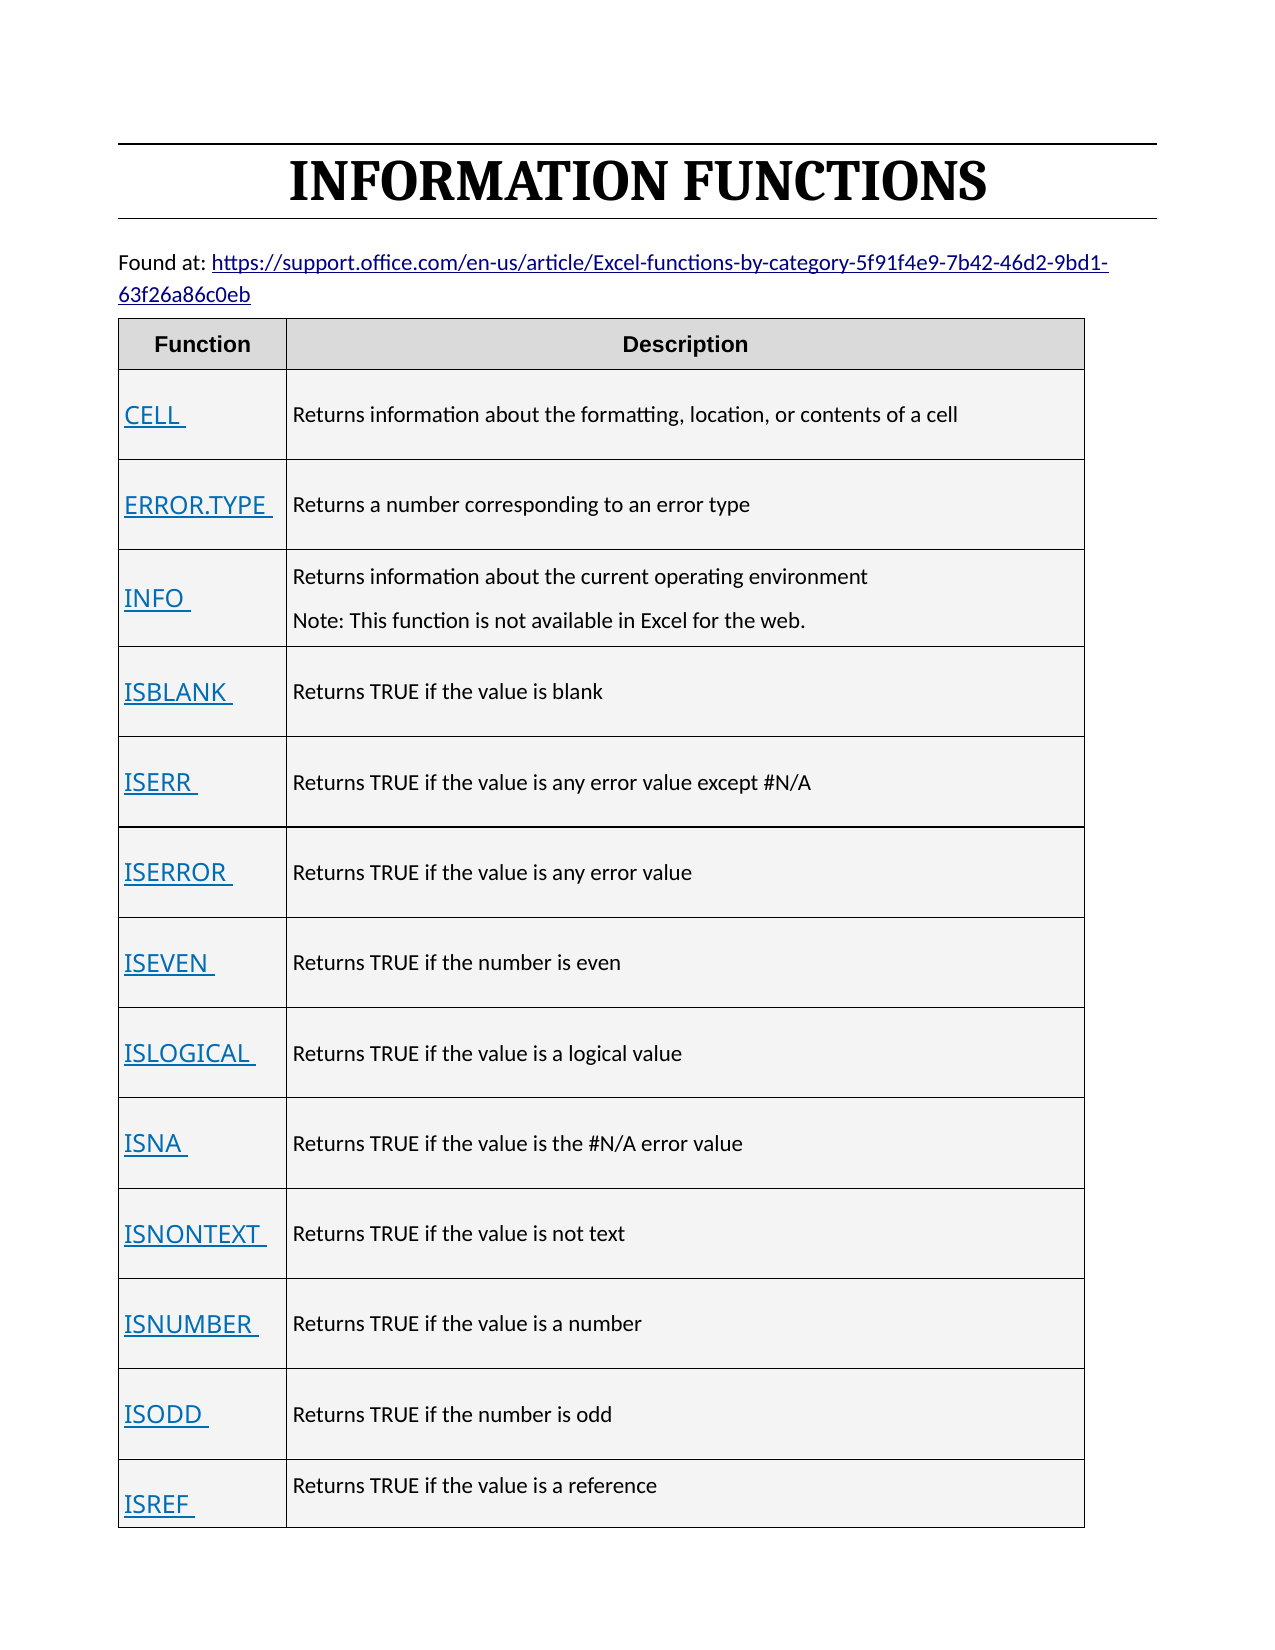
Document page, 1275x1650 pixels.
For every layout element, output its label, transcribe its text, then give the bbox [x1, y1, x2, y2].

table_cell ISREF [119, 1460, 286, 1527]
table_cell ISODD [119, 1369, 286, 1458]
table_cell Returns TRUE if the number is odd [287, 1369, 1084, 1458]
table_header Function [119, 319, 286, 369]
table_cell Returns TRUE if the value is blank [287, 647, 1084, 736]
table_cell ISLOGICAL [119, 1008, 286, 1097]
table_cell ISBLANK [119, 647, 286, 736]
title Information Functions [118, 145, 1157, 218]
table_cell Returns TRUE if the value is a reference [287, 1460, 1084, 1527]
table_cell Returns TRUE if the value is the #N/A error value [287, 1098, 1084, 1188]
table_cell ERROR.TYPE [119, 460, 286, 549]
table_cell Returns information about the formatting, location, or contents of a cell [287, 370, 1084, 459]
table_header Description [287, 319, 1084, 369]
table_cell ISNA [119, 1098, 286, 1188]
table_cell Returns information about the current operating environment Note: This function is not available in Excel for the web. [287, 550, 1084, 646]
table_cell Returns TRUE if the value is a logical value [287, 1008, 1084, 1097]
table_cell ISNUMBER [119, 1279, 286, 1368]
table_cell Returns a number corresponding to an error type [287, 460, 1084, 549]
table_cell Returns TRUE if the value is a number [287, 1279, 1084, 1368]
table_cell ISERR [119, 737, 286, 826]
table_cell ISERROR [119, 828, 286, 917]
table_cell CELL [119, 370, 286, 459]
table_cell Returns TRUE if the number is even [287, 918, 1084, 1007]
table_cell Returns TRUE if the value is any error value [287, 828, 1084, 917]
text Found at: https://support.office.com/en-us/article/Excel-functions-by-category-5f91f4e9-7b42-46d2-9bd1-63f26a86c0eb [118, 248, 1157, 308]
table_cell INFO [119, 550, 286, 646]
table_cell ISEVEN [119, 918, 286, 1007]
table_cell Returns TRUE if the value is any error value except #N/A [287, 737, 1084, 826]
table_cell ISNONTEXT [119, 1189, 286, 1278]
table_cell Returns TRUE if the value is not text [287, 1189, 1084, 1278]
